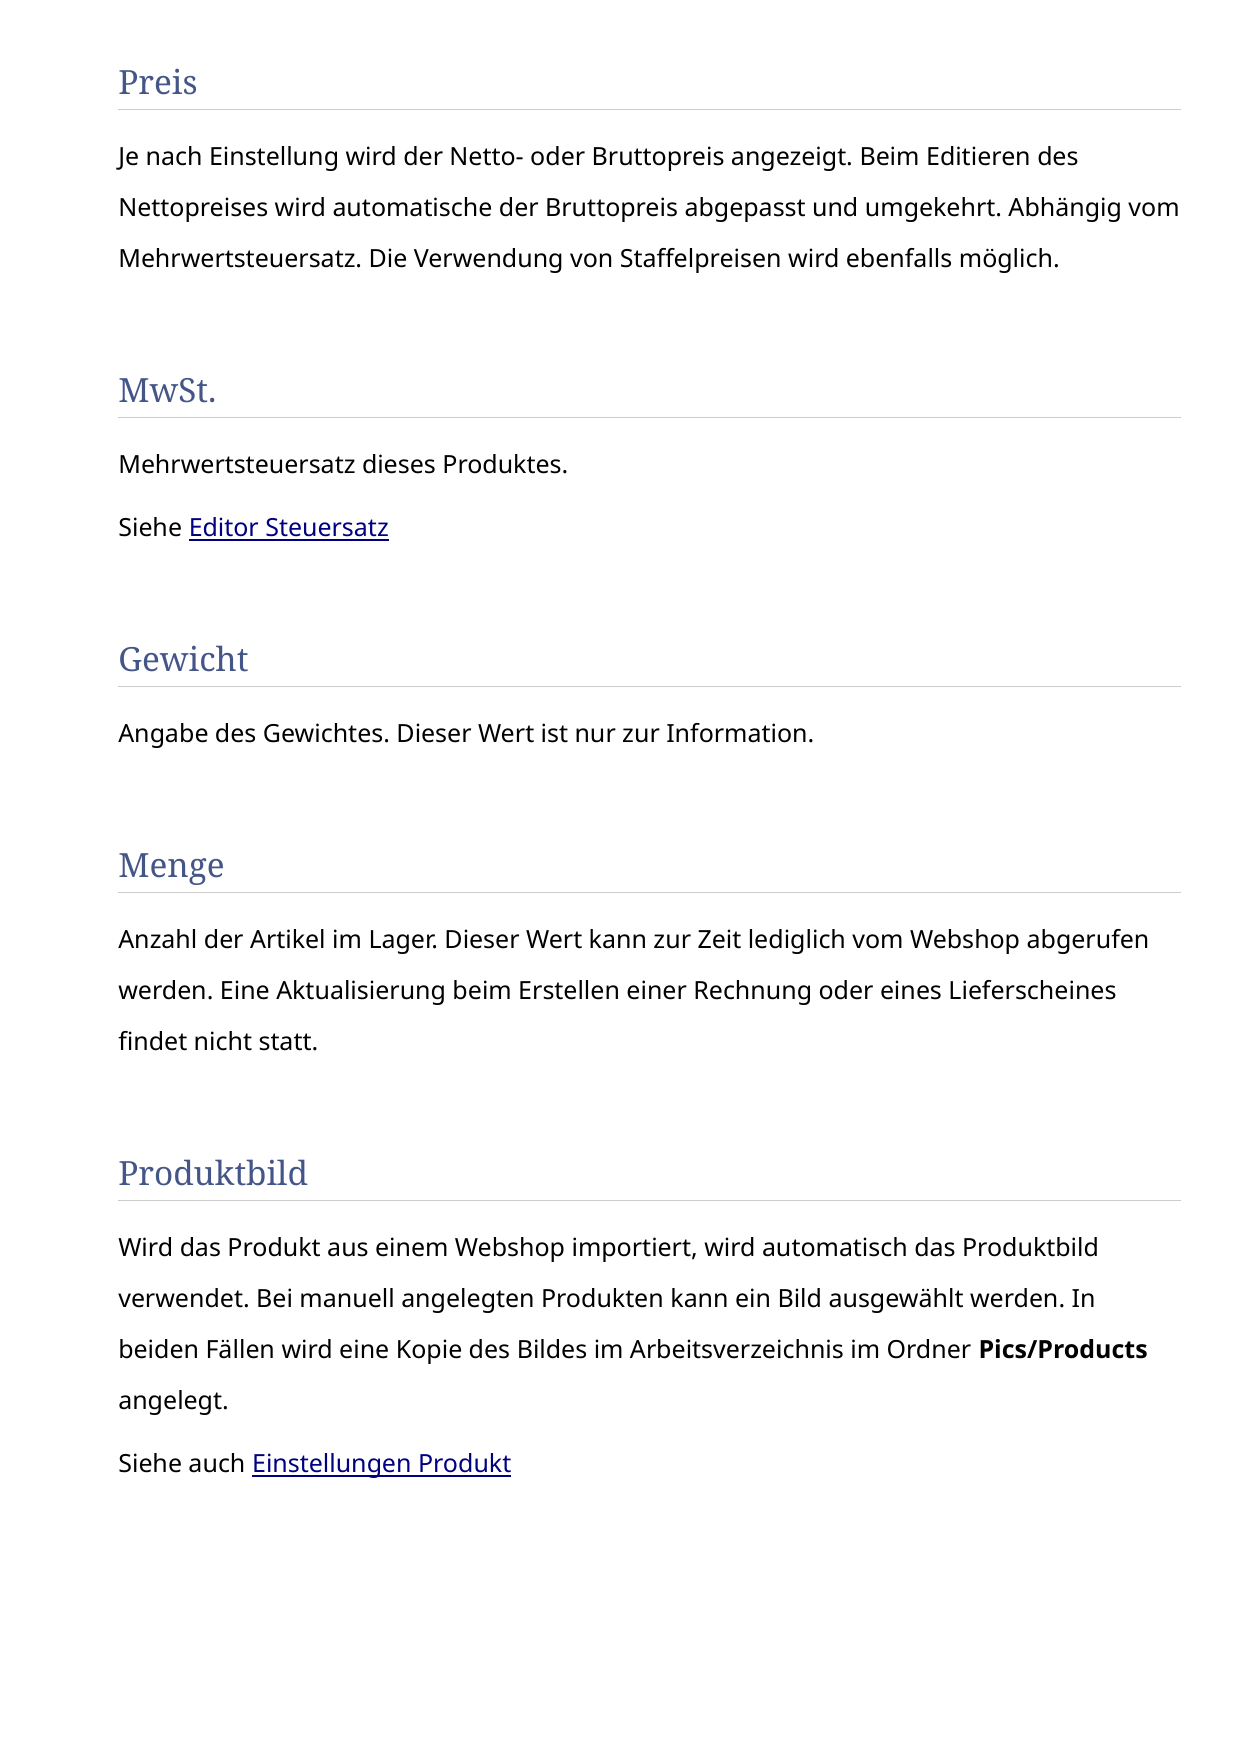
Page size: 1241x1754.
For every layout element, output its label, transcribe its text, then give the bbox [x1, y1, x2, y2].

subtitle Gewicht [118, 636, 1181, 686]
subtitle Menge [118, 842, 1181, 892]
subtitle Produktbild [118, 1150, 1181, 1200]
text Wird das Produkt aus einem Webshop importiert, wird automatisch das Produktbild verwendet. Bei manuell angelegten Produkten kann ein Bild ausgewählt werden. In beiden Fällen wird eine Kopie des Bildes im Arbeitsverzeichnis im Ordner Pics/Products angelegt. [118, 1229, 1181, 1417]
text Je nach Einstellung wird der Netto- oder Bruttopreis angezeigt. Beim Editieren des Nettopreises wird automatische der Bruttopreis abgepasst und umgekehrt. Abhängig vom Mehrwertsteuersatz. Die Verwendung von Staffelpreisen wird ebenfalls möglich. [118, 139, 1181, 275]
subtitle Preis [118, 59, 1181, 109]
subtitle MwSt. [118, 367, 1181, 417]
text Angabe des Gewichtes. Dieser Wert ist nur zur Information. [118, 716, 1181, 750]
text Mehrwertsteuersatz dieses Produktes. [118, 447, 1181, 481]
text Siehe Editor Steuersatz [118, 510, 1181, 544]
text Siehe auch Einstellungen Produkt [118, 1446, 1181, 1480]
text Anzahl der Artikel im Lager. Dieser Wert kann zur Zeit lediglich vom Webshop abgerufen werden. Eine Aktualisierung beim Erstellen einer Rechnung oder eines Lieferscheines findet nicht statt. [118, 922, 1181, 1058]
